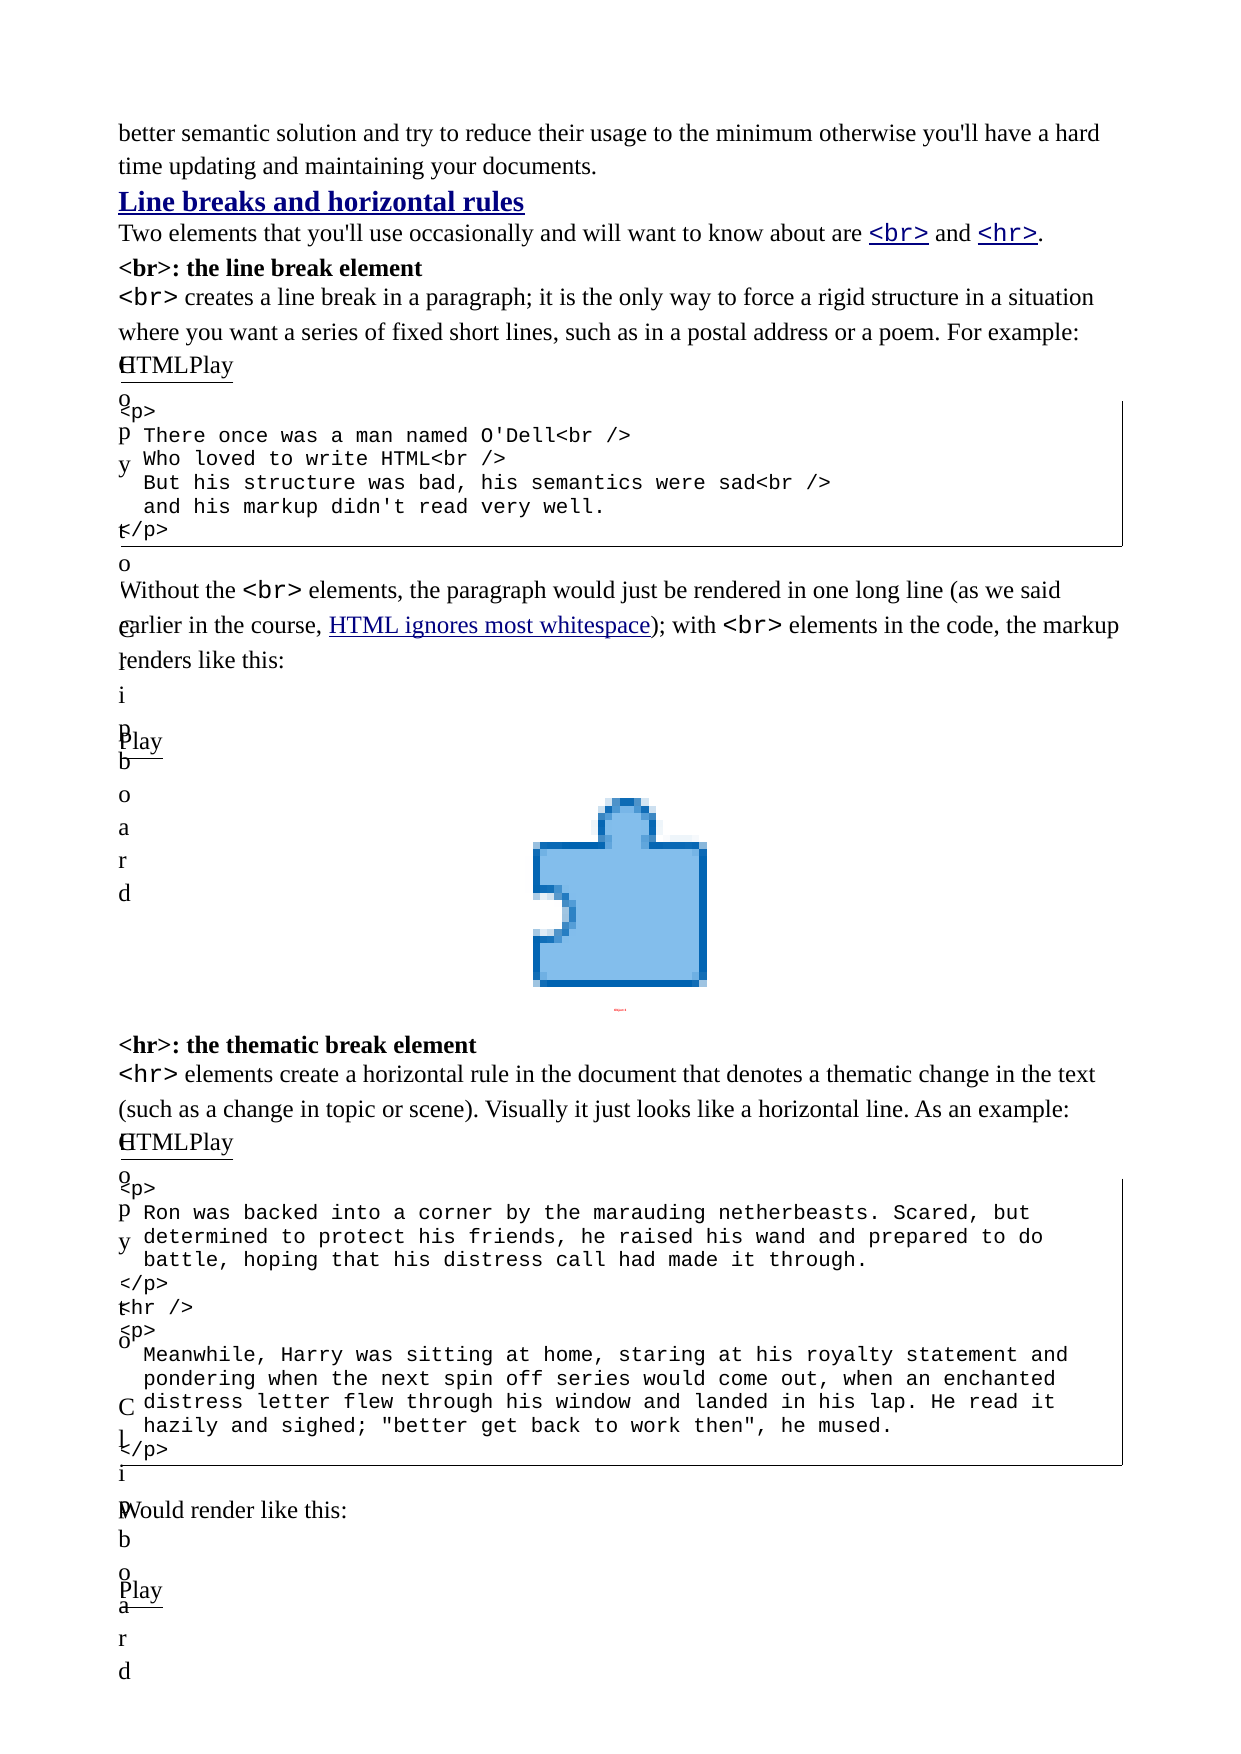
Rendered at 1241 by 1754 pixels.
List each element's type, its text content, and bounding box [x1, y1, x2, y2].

text battle, hoping that his distress call had made it through. [121, 1249, 1122, 1273]
text Two elements that you'll use occasionally and will want to know about are <br> and <hr>. [118, 218, 1122, 248]
text </p> [121, 1273, 1122, 1297]
text There once was a man named O'Dell<br /> [121, 425, 1122, 448]
text </p> [121, 1438, 1122, 1465]
subtitle <br>: the line break element [118, 253, 1122, 282]
text <br> creates a line break in a paragraph; it is the only way to force a rigid structure in a situation where you want a series of fixed short lines, such as in a postal address or a poem. For example: [118, 282, 1122, 346]
text Ron was backed into a corner by the marauding netherbeasts. Scared, but [121, 1202, 1122, 1226]
text <p> [121, 1320, 1122, 1344]
text Without the <br> elements, the paragraph would just be rendered in one long line (as we said earlier in the course, HTML ignores most whitespace); with <br> elements in the code, the markup renders like this: [121, 575, 1122, 674]
text <p> [121, 1178, 1122, 1202]
text Who loved to write HTML<br /> [121, 448, 1122, 472]
text HTMLPlay [121, 1127, 1122, 1159]
text determined to protect his friends, he raised his wand and prepared to do [121, 1226, 1122, 1249]
text hazily and sighed; "better get back to work then", he mused. [121, 1415, 1122, 1438]
text Would render like this: [121, 1495, 1122, 1523]
text <p> [121, 401, 1122, 425]
subtitle Line breaks and horizontal rules [118, 184, 1122, 218]
text But his structure was bad, his semantics were sad<br /> [121, 472, 1122, 496]
text HTMLPlay [121, 350, 1122, 382]
text distress letter flew through his window and landed in his lap. He read it [121, 1391, 1122, 1415]
text better semantic solution and try to reduce their usage to the minimum otherwise you'll have a hard time updating and maintaining your documents. [118, 118, 1122, 180]
subtitle <hr>: the thematic break element [118, 1031, 1122, 1059]
text pondering when the next spin off series would come out, when an enchanted [121, 1368, 1122, 1391]
text Meanwhile, Harry was sitting at home, staring at his royalty statement and [121, 1344, 1122, 1368]
text Play [121, 726, 1122, 758]
text </p> [121, 519, 1122, 546]
text <hr> elements create a horizontal rule in the document that denotes a thematic change in the text (such as a change in topic or scene). Visually it just looks like a horizontal line. As an example: [118, 1059, 1122, 1123]
text Play [121, 1575, 1122, 1607]
text and his markup didn't read very well. [121, 496, 1122, 519]
text <hr /> [121, 1297, 1122, 1320]
